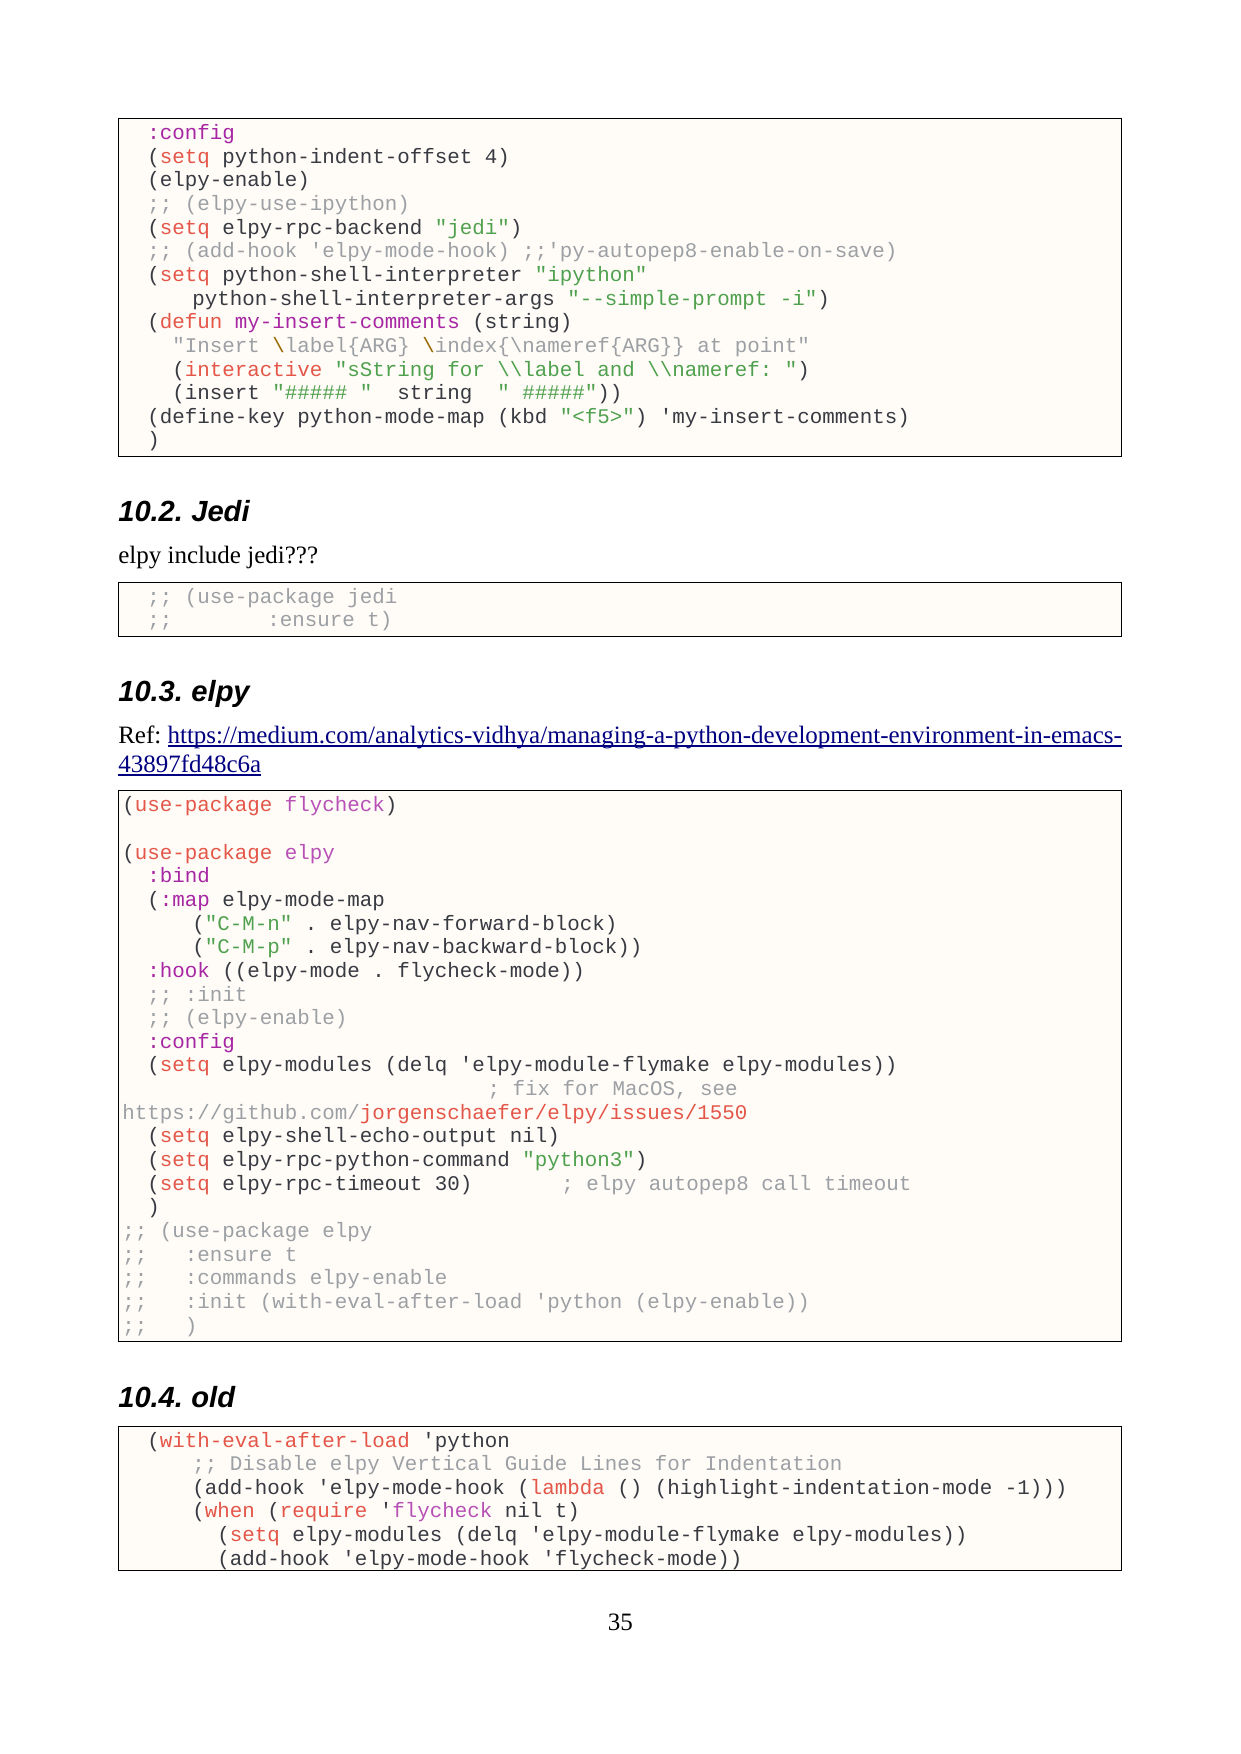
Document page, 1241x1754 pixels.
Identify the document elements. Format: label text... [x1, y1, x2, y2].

text (setq elpy-modules (delq 'elpy-module-flymake elpy-modules)) [119, 1520, 1121, 1544]
text ;; :ensure t [119, 1240, 1121, 1263]
text (add-hook 'elpy-mode-hook 'flycheck-mode)) [119, 1544, 1121, 1570]
subtitle old [118, 1379, 1122, 1413]
text (setq elpy-rpc-backend "jedi") [119, 213, 1121, 236]
text (use-package elpy [119, 838, 1121, 861]
text ;; (use-package jedi [119, 583, 1121, 605]
text (setq python-shell-interpreter "ipython" [119, 260, 1121, 284]
text ;; :init [119, 979, 1121, 1003]
text (:map elpy-mode-map [119, 885, 1121, 909]
text ;; (elpy-enable) [119, 1003, 1121, 1027]
text (setq python-indent-offset 4) [119, 142, 1121, 165]
text ;; (use-package elpy [119, 1216, 1121, 1240]
text ; fix for MacOS, see https://github.com/jorgenschaefer/elpy/issues/1550 [119, 1074, 1121, 1121]
text (setq elpy-rpc-python-command "python3") [119, 1145, 1121, 1169]
text :bind [119, 861, 1121, 885]
text ;; :ensure t) [119, 605, 1121, 636]
text Ref: https://medium.com/analytics-vidhya/managing-a-python-development-environment-in-emacs-43897fd48c6a [118, 720, 1122, 778]
text ) [119, 426, 1121, 456]
text :config [119, 1027, 1121, 1051]
text (setq elpy-modules (delq 'elpy-module-flymake elpy-modules)) [119, 1051, 1121, 1074]
text (when (require 'flycheck nil t) [119, 1497, 1121, 1520]
text ;; (add-hook 'elpy-mode-hook) ;;'py-autopep8-enable-on-save) [119, 236, 1121, 260]
text ;; (elpy-use-ipython) [119, 189, 1121, 213]
text (setq elpy-shell-echo-output nil) [119, 1121, 1121, 1145]
text ("C-M-n" . elpy-nav-forward-block) [119, 909, 1121, 932]
text ;; :init (with-eval-after-load 'python (elpy-enable)) [119, 1287, 1121, 1311]
subtitle Jedi [118, 494, 1122, 528]
subtitle elpy [118, 674, 1122, 708]
text elpy include jedi??? [118, 541, 1122, 569]
text (define-key python-mode-map (kbd "<f5>") 'my-insert-comments) [119, 402, 1121, 426]
text (elpy-enable) [119, 165, 1121, 189]
text :hook ((elpy-mode . flycheck-mode)) [119, 956, 1121, 979]
text "Insert \label{ARG} \index{\nameref{ARG}} at point" [119, 331, 1121, 354]
text python-shell-interpreter-args "--simple-prompt -i") [119, 284, 1121, 307]
text ) [119, 1192, 1121, 1216]
text (setq elpy-rpc-timeout 30) ; elpy autopep8 call timeout [119, 1169, 1121, 1192]
text (use-package flycheck) [119, 791, 1121, 814]
text ;; Disable elpy Vertical Guide Lines for Indentation [119, 1449, 1121, 1473]
text :config [119, 119, 1121, 142]
text ("C-M-p" . elpy-nav-backward-block)) [119, 932, 1121, 956]
text (defun my-insert-comments (string) [119, 307, 1121, 331]
text ;; :commands elpy-enable [119, 1263, 1121, 1287]
text (with-eval-after-load 'python [119, 1427, 1121, 1449]
text (add-hook 'elpy-mode-hook (lambda () (highlight-indentation-mode -1))) [119, 1473, 1121, 1497]
text ;; ) [119, 1311, 1121, 1341]
text (insert "##### " string " #####")) [119, 378, 1121, 402]
text (interactive "sString for \\label and \\nameref: ") [119, 354, 1121, 378]
